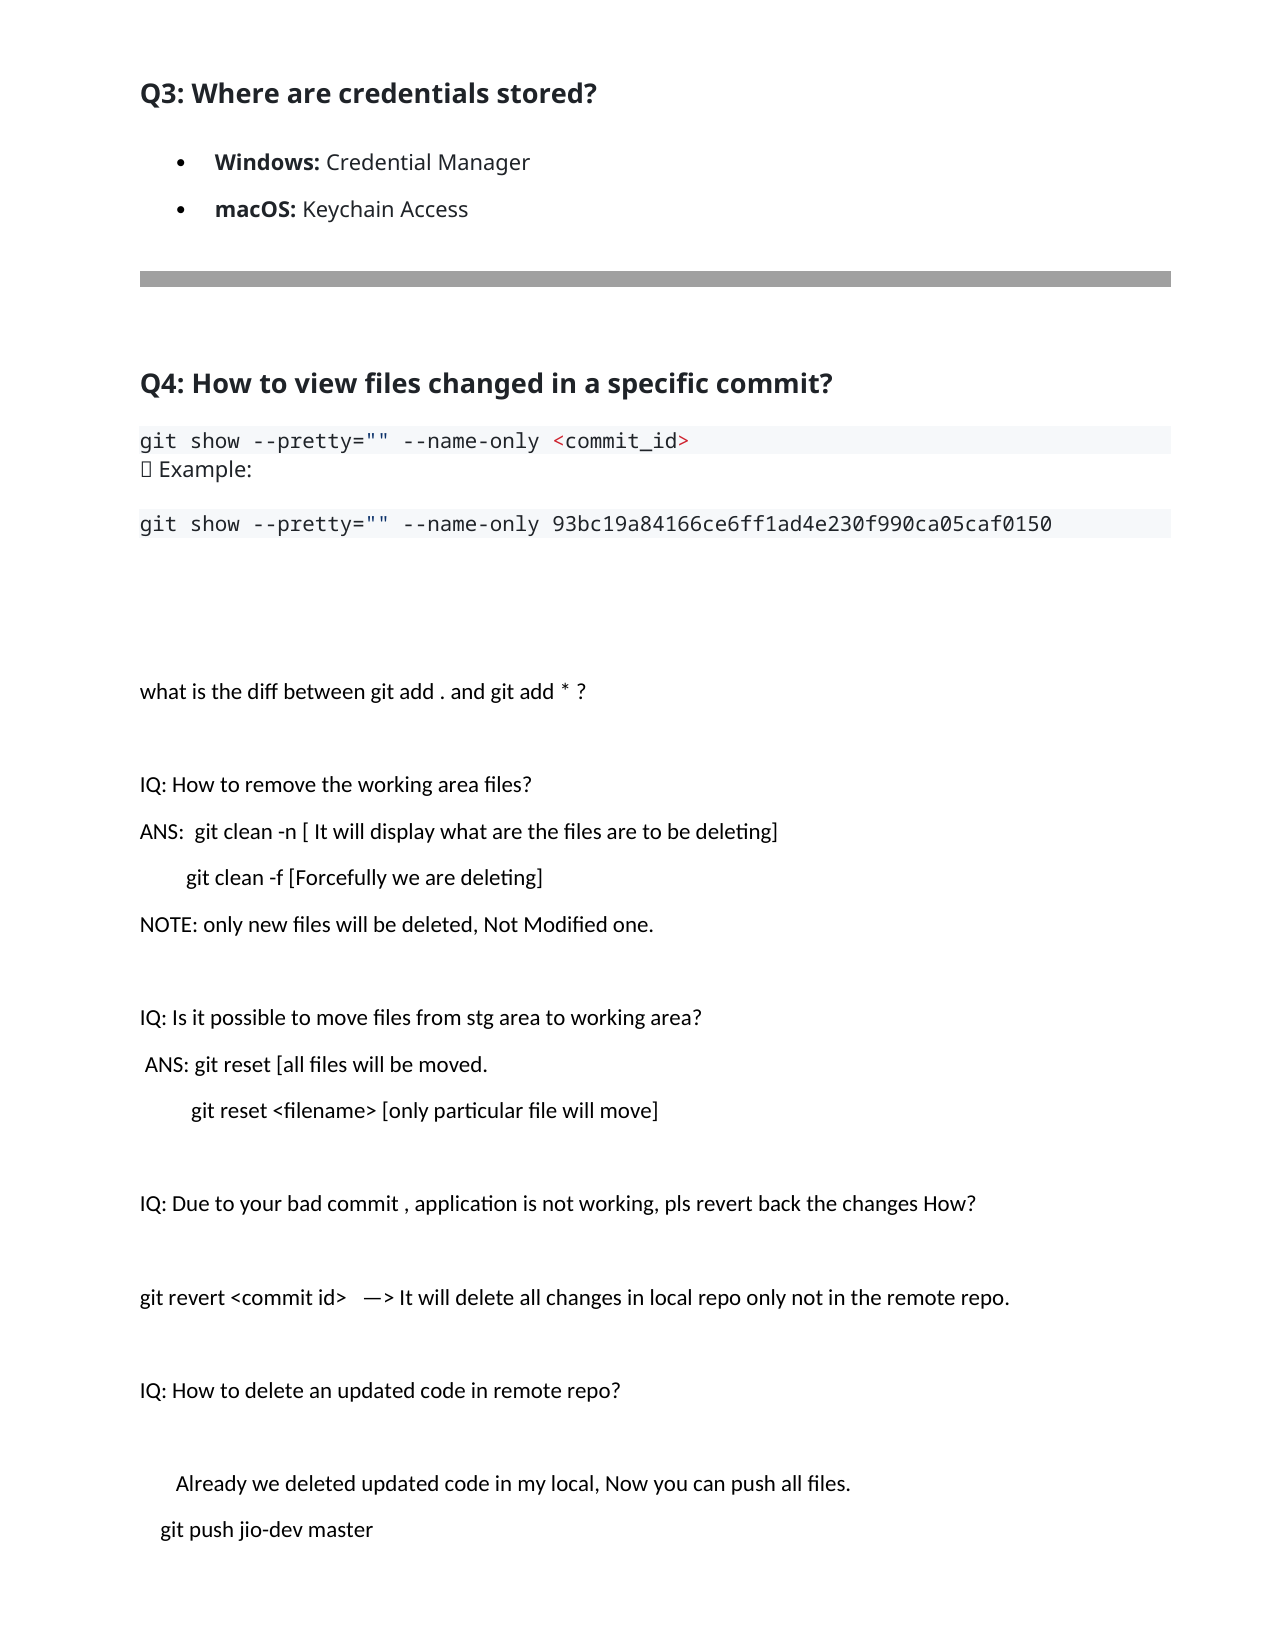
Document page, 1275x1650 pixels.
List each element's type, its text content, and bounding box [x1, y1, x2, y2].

text git clean -f [Forcefully we are deleting] [139, 863, 1171, 892]
text git revert <commit id> —> It will delete all changes in local repo only not in the remote repo. [139, 1283, 1171, 1311]
text git push jio-dev master [139, 1515, 1171, 1543]
text Already we deleted updated code in my local, Now you can push all files. [139, 1469, 1171, 1497]
text ANS: git reset [all files will be moved. [139, 1050, 1171, 1078]
subtitle Q4: How to view files changed in a specific commit? [139, 364, 1171, 401]
text NOTE: only new files will be deleted, Not Modified one. [139, 910, 1171, 938]
text what is the diff between git add . and git add * ? [139, 677, 1171, 705]
text 🧠 Example: [139, 454, 1171, 484]
list Windows: Credential Manager [177, 147, 1171, 177]
text git reset <filename> [only particular file will move] [139, 1096, 1171, 1124]
text IQ: How to remove the working area files? [139, 770, 1171, 798]
text IQ: How to delete an updated code in remote repo? [139, 1376, 1171, 1404]
text IQ: Is it possible to move files from stg area to working area? [139, 1003, 1171, 1031]
text git show --pretty="" --name-only 93bc19a84166ce6ff1ad4e230f990ca05caf0150 [139, 509, 1171, 538]
text git show --pretty="" --name-only <commit_id> [139, 426, 1171, 454]
text IQ: Due to your bad commit , application is not working, pls revert back the changes How? [139, 1189, 1171, 1217]
list macOS: Keychain Access [177, 194, 1171, 223]
text ANS: git clean -n [ It will display what are the files are to be deleting] [139, 817, 1171, 845]
subtitle Q3: Where are credentials stored? [139, 75, 1171, 112]
